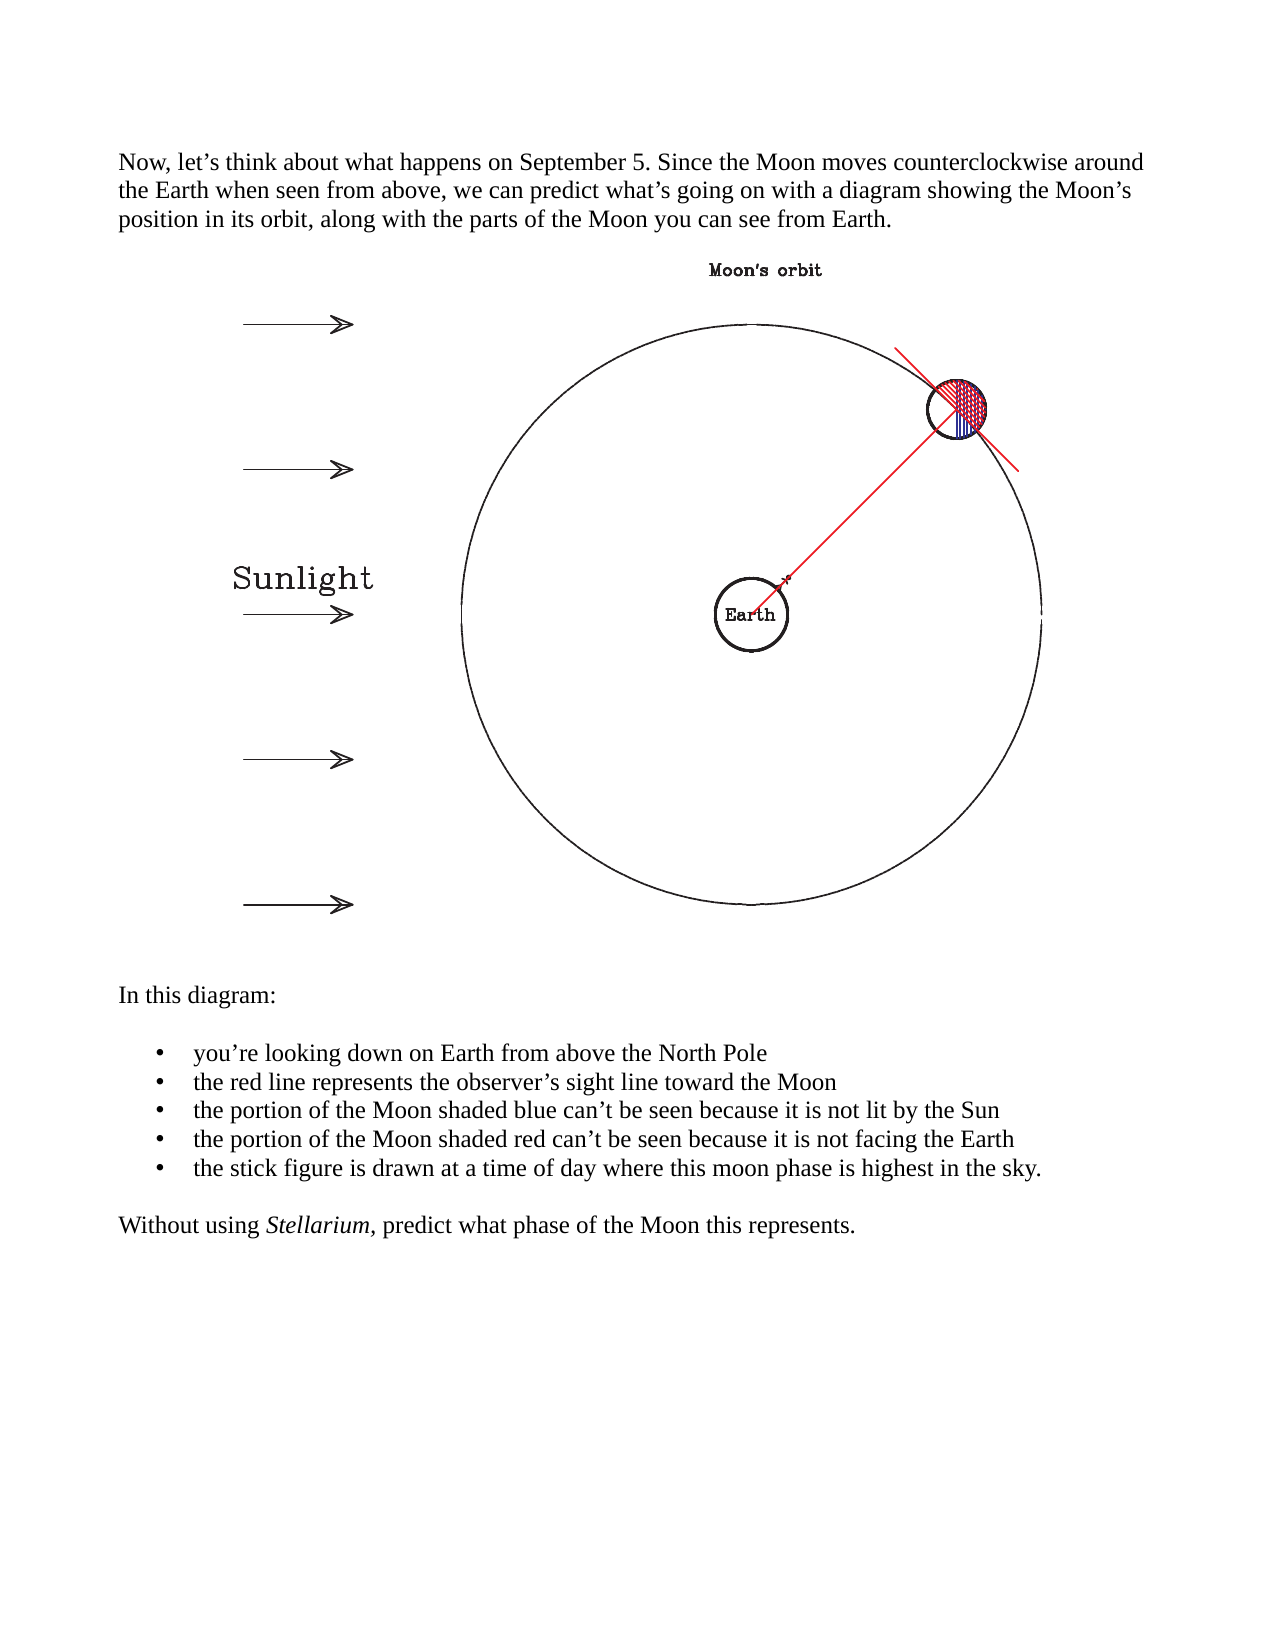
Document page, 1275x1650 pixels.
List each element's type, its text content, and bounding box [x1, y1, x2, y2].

list the portion of the Moon shaded blue can’t be seen because it is not lit by the Sun [156, 1096, 1157, 1124]
table_header [118, 1268, 1157, 1334]
list the portion of the Moon shaded red can’t be seen because it is not facing the Earth [156, 1124, 1157, 1153]
list the stick figure is drawn at a time of day where this moon phase is highest in the sky. [156, 1153, 1157, 1182]
text Without using Stellarium, predict what phase of the Moon this represents. [118, 1211, 1157, 1239]
text In this diagram: [118, 981, 1157, 1009]
list you’re looking down on Earth from above the North Pole [156, 1038, 1157, 1067]
list the red line represents the observer’s sight line toward the Moon [156, 1067, 1157, 1096]
text Now, let’s think about what happens on September 5. Since the Moon moves counterclockwise around the Earth when seen from above, we can predict what’s going on with a diagram showing the Moon’s position in its orbit, along with the parts of the Moon you can see from Earth. [118, 147, 1157, 233]
